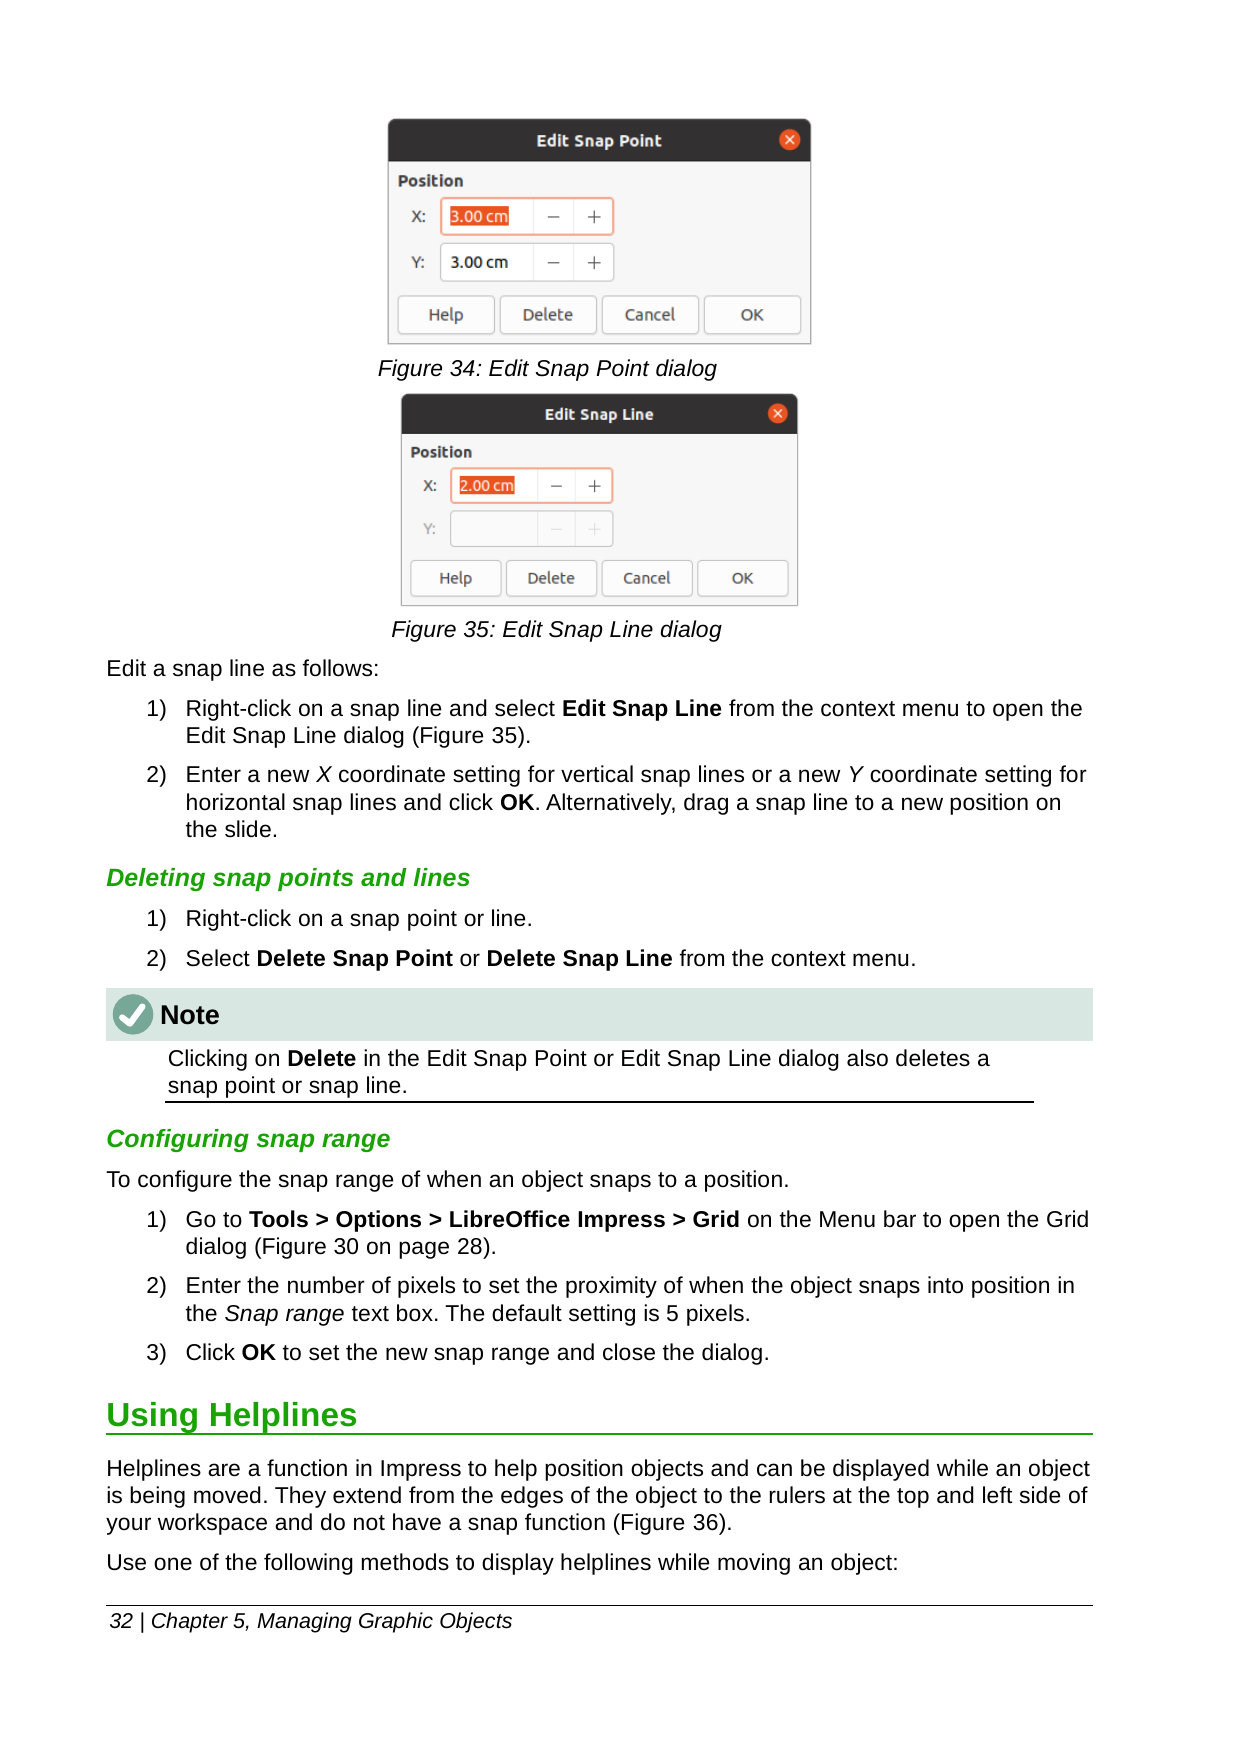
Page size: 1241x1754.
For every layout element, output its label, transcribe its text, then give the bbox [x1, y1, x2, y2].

text To configure the snap range of when an object snaps to a position. [106, 1166, 1093, 1193]
list Go to Tools > Options > LibreOffice Impress > Grid on the Menu bar to open the Grid dialog (Figure 30 on page 28). [167, 1205, 1093, 1259]
subtitle Note [106, 988, 1093, 1041]
list Enter a new X coordinate setting for vertical snap lines or a new Y coordinate setting for horizontal snap lines and click OK. Alternatively, drag a snap line to a new position on the slide. [167, 761, 1093, 842]
list Enter the number of pixels to set the proximity of when the object snaps into position in the Snap range text box. The default setting is 5 pixels. [167, 1272, 1093, 1326]
text Figure 34: Edit Snap Point dialog [378, 355, 821, 381]
picture [377, 118, 822, 355]
list Right-click on a snap point or line. [167, 904, 1093, 931]
list Right-click on a snap line and select Edit Snap Line from the context menu to open the Edit Snap Line dialog (Figure 35). [167, 694, 1093, 748]
list Select Delete Snap Point or Delete Snap Line from the context menu. [167, 944, 1093, 971]
subtitle Configuring snap range [106, 1124, 1093, 1153]
text Edit a snap line as follows: [106, 654, 1093, 682]
text Use one of the following methods to display helplines while moving an object: [106, 1548, 1093, 1575]
subtitle Deleting snap points and lines [106, 863, 1093, 892]
text Figure 35: Edit Snap Line dialog [391, 616, 808, 643]
text Helplines are a function in Impress to help position objects and can be displayed while an object is being moved. They extend from the edges of the object to the rulers at the top and left side of your workspace and do not have a snap function (Figure 36). [106, 1454, 1093, 1535]
picture [391, 393, 808, 616]
list Click OK to set the new snap range and close the dialog. [167, 1338, 1093, 1366]
text Clicking on Delete in the Edit Snap Point or Edit Snap Line dialog also deletes a snap point or snap line. [164, 1041, 1034, 1103]
subtitle Using Helplines [106, 1395, 1093, 1433]
